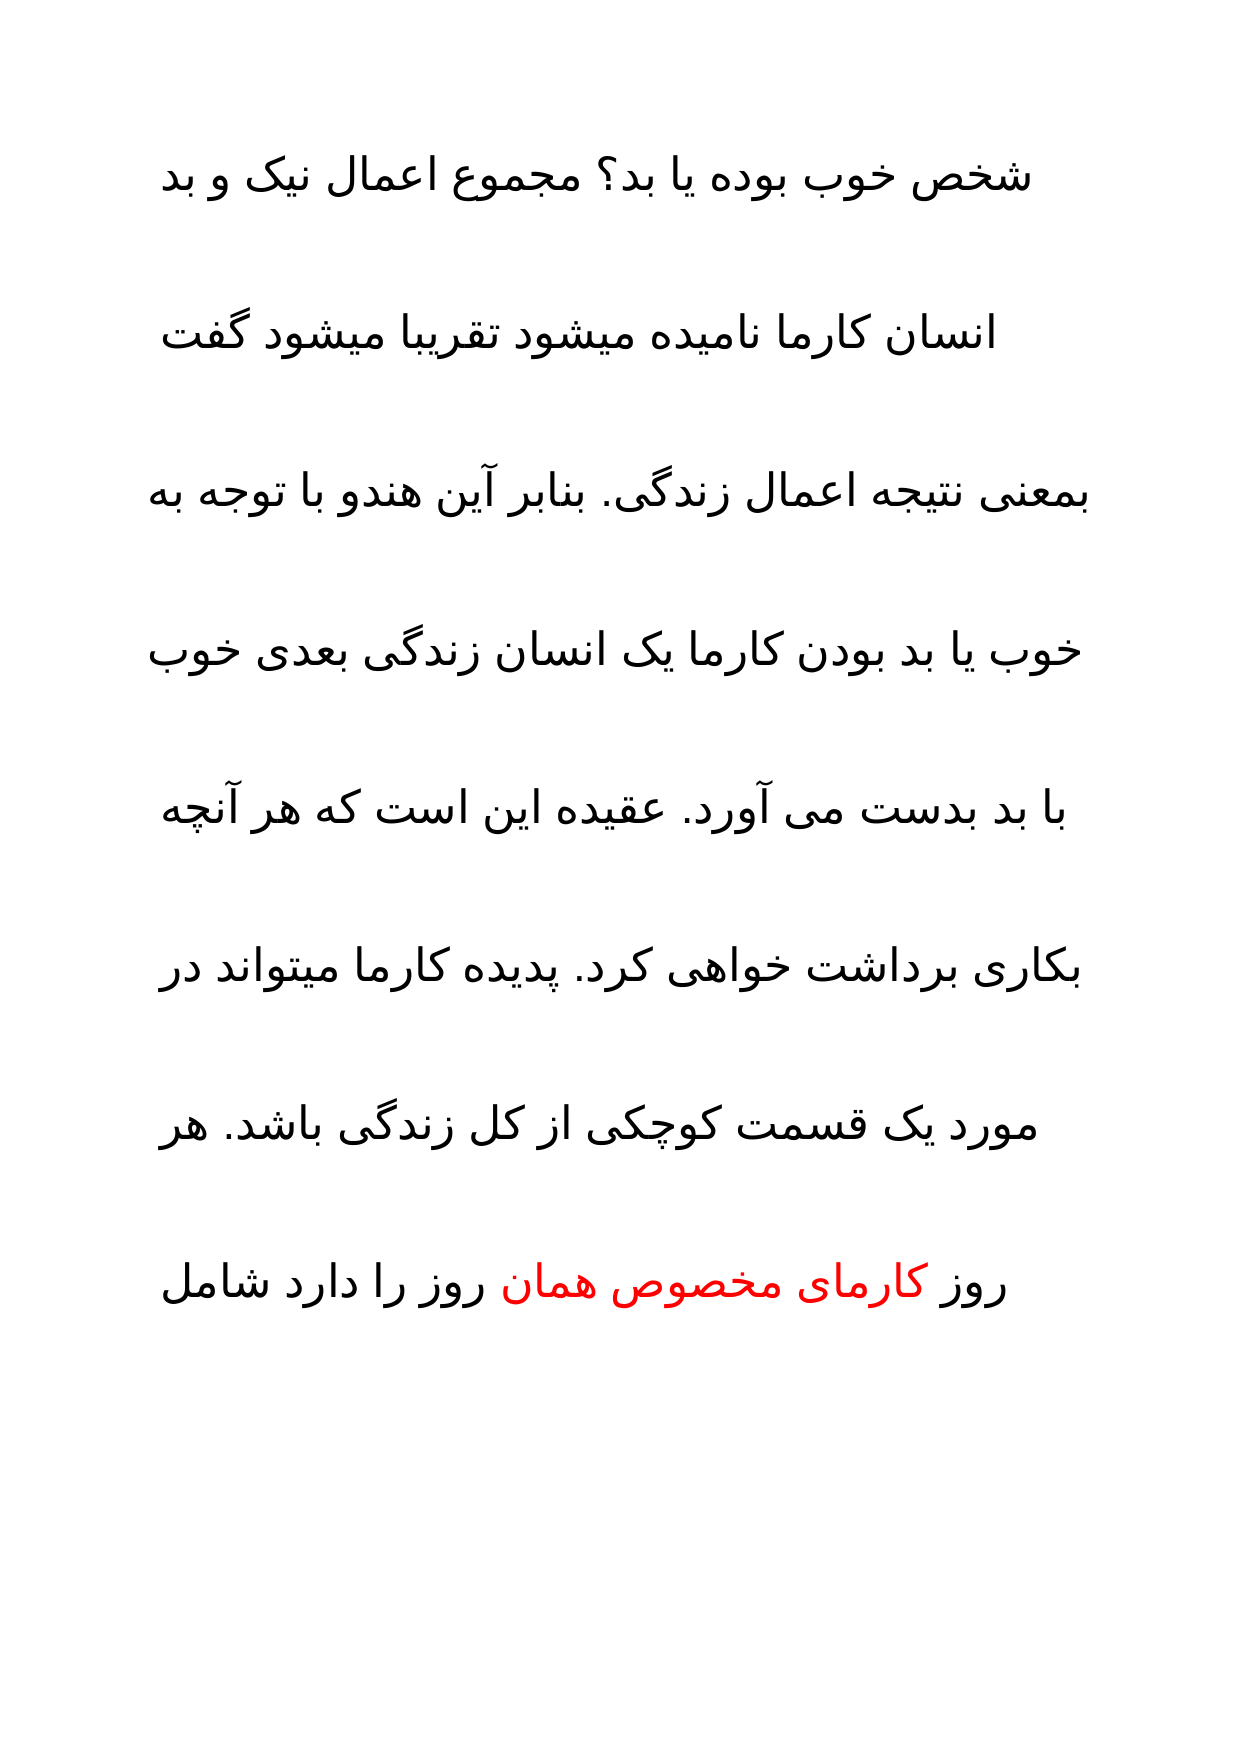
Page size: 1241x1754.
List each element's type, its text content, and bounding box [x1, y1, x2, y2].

text شخص خوب بوده یا بد؟ مجموع اعمال نیک و بد انسان کارما نامیده میشود تقریبا میشود گفت بمعنی نتیجه اعمال زندگی. بنابر آین هندو با توجه به خوب یا بد بودن کارما یک انسان زندگی بعدی خوب با بد بدست می آورد. عقیده این است که هر آنچه بکاری برداشت خواهی کرد. پدیده کارما میتواند در مورد یک قسمت کوچکی از کل زندگی باشد. هر روز کارمای مخصوص همان روز را دارد شامل [148, 148, 1093, 1307]
